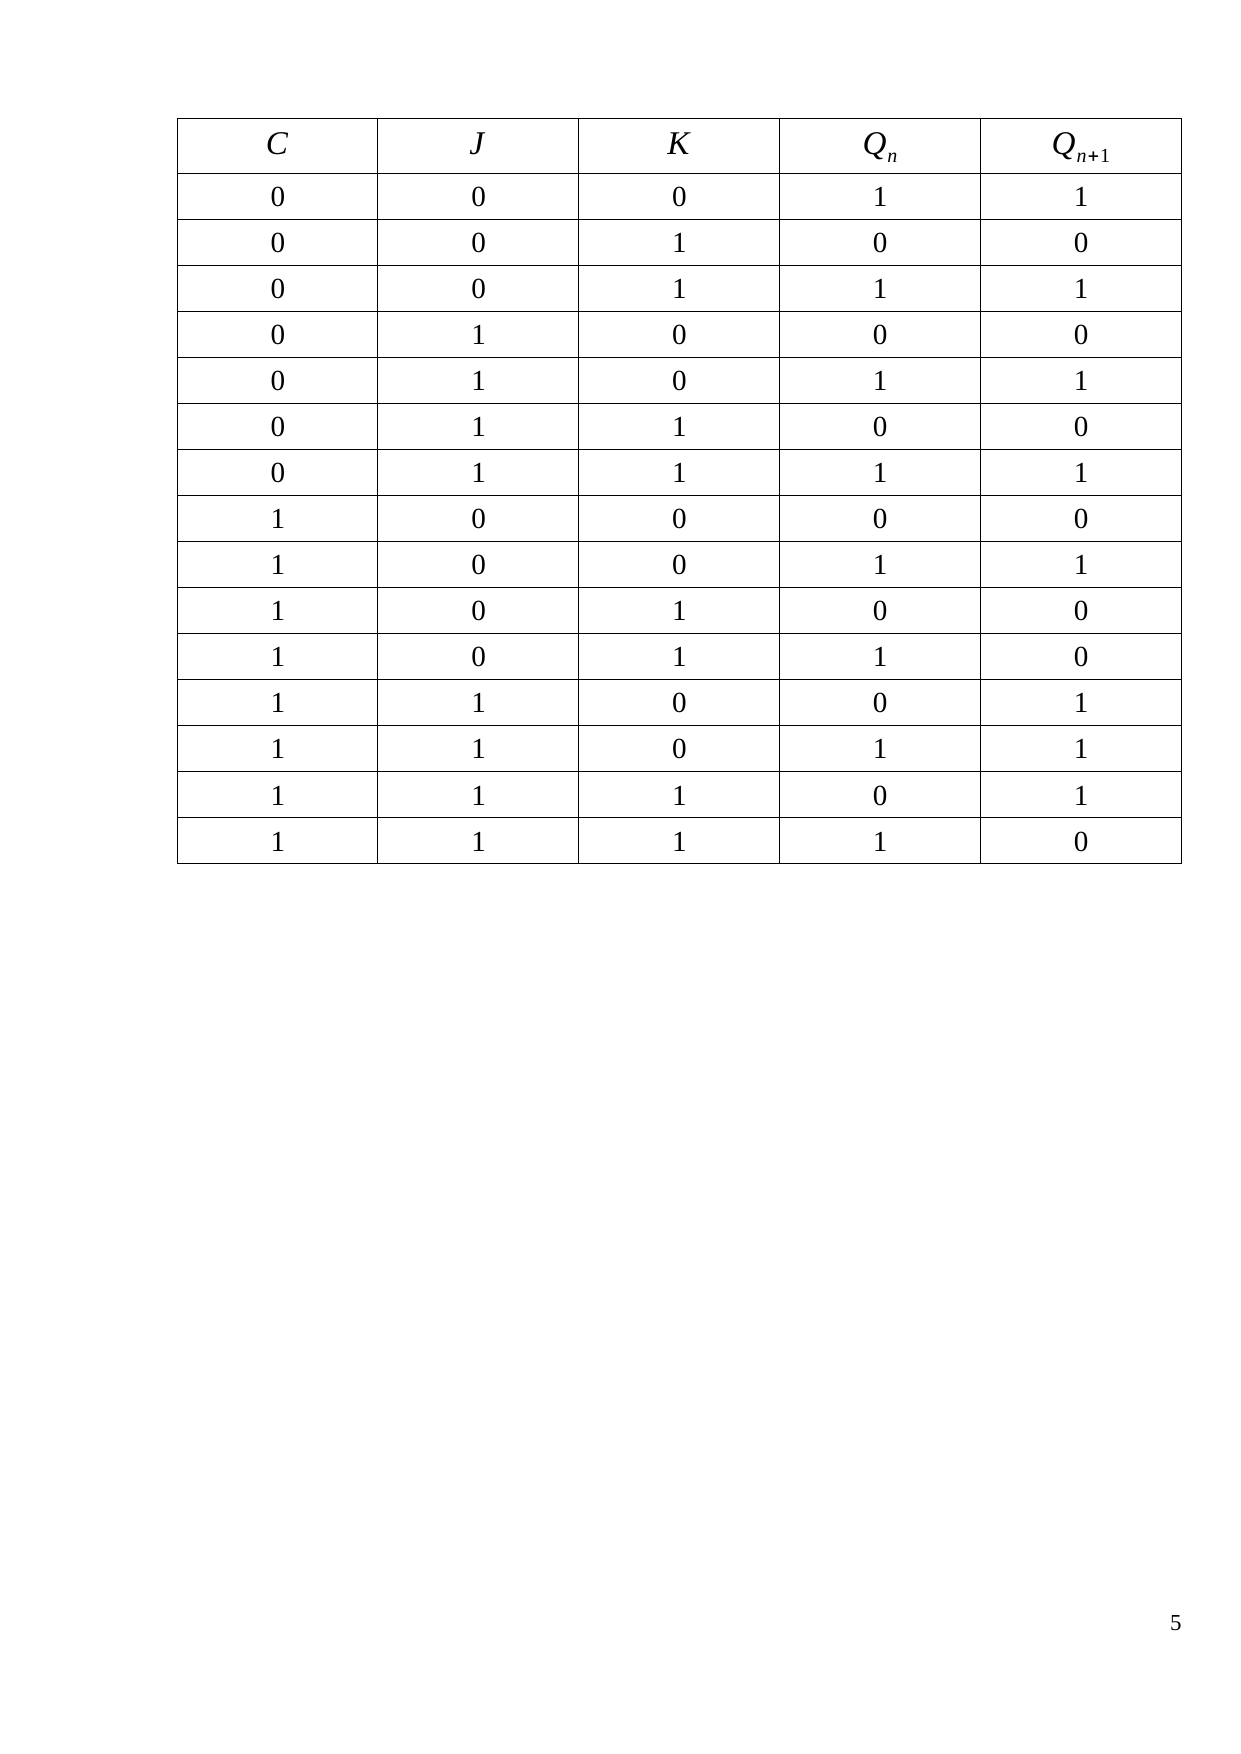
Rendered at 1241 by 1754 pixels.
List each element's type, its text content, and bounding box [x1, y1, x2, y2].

table_cell 0 [378, 266, 578, 311]
table_header [178, 119, 377, 172]
table_cell 1 [178, 588, 377, 633]
table_cell 1 [378, 358, 578, 403]
table_cell 1 [378, 404, 578, 449]
table_cell 0 [981, 588, 1181, 633]
table_header [780, 119, 980, 172]
table_cell 1 [178, 726, 377, 771]
table_cell 0 [981, 634, 1181, 679]
table_cell 0 [780, 496, 980, 541]
table_cell 1 [780, 542, 980, 587]
table_cell 0 [579, 358, 779, 403]
table_header [579, 119, 779, 172]
table_cell 1 [981, 358, 1181, 403]
table_cell 0 [178, 220, 377, 264]
table_cell 0 [579, 496, 779, 541]
table_cell 0 [981, 818, 1181, 863]
table_cell 0 [178, 266, 377, 311]
table_cell 0 [780, 680, 980, 725]
table_cell 0 [178, 404, 377, 449]
table_cell 0 [178, 312, 377, 357]
table_cell 1 [780, 174, 980, 218]
table_cell 1 [579, 818, 779, 863]
table_cell 0 [981, 312, 1181, 357]
table_cell 0 [981, 220, 1181, 264]
table_cell 1 [378, 312, 578, 357]
table_cell 1 [981, 680, 1181, 725]
table_cell 0 [378, 542, 578, 587]
table_cell 1 [981, 772, 1181, 817]
table_cell 0 [178, 450, 377, 495]
table_cell 0 [780, 404, 980, 449]
table_cell 0 [780, 312, 980, 357]
table_cell 1 [178, 772, 377, 817]
table_cell 0 [579, 726, 779, 771]
table_cell 1 [579, 588, 779, 633]
table_cell 1 [981, 450, 1181, 495]
table_cell 1 [780, 818, 980, 863]
table_cell 1 [981, 542, 1181, 587]
table_cell 0 [178, 174, 377, 218]
table_cell 1 [579, 772, 779, 817]
table_cell 1 [780, 726, 980, 771]
table_cell 1 [378, 772, 578, 817]
table_header [378, 119, 578, 172]
table_cell 0 [981, 404, 1181, 449]
table_cell 1 [579, 450, 779, 495]
table_cell 1 [178, 634, 377, 679]
table_cell 0 [579, 312, 779, 357]
table_cell 1 [981, 174, 1181, 218]
table_cell 1 [780, 450, 980, 495]
table_cell 1 [579, 220, 779, 264]
table_cell 0 [378, 588, 578, 633]
table_cell 1 [579, 266, 779, 311]
table_cell 0 [579, 174, 779, 218]
table_cell 1 [178, 818, 377, 863]
table_cell 1 [378, 680, 578, 725]
table_cell 0 [579, 680, 779, 725]
table_cell 0 [378, 634, 578, 679]
table_cell 1 [178, 542, 377, 587]
table_header [981, 119, 1181, 172]
table_cell 1 [579, 404, 779, 449]
table_cell 1 [780, 358, 980, 403]
table_cell 0 [780, 772, 980, 817]
table_cell 0 [579, 542, 779, 587]
table_cell 1 [981, 726, 1181, 771]
table_cell 1 [780, 634, 980, 679]
table_cell 1 [178, 680, 377, 725]
table_cell 1 [378, 818, 578, 863]
table_cell 0 [378, 220, 578, 264]
table_cell 1 [981, 266, 1181, 311]
table_cell 1 [579, 634, 779, 679]
table_cell 0 [378, 496, 578, 541]
table_cell 0 [178, 358, 377, 403]
table_cell 0 [378, 174, 578, 218]
table_cell 1 [378, 726, 578, 771]
table_cell 1 [378, 450, 578, 495]
table_cell 0 [780, 220, 980, 264]
table_cell 1 [780, 266, 980, 311]
table_cell 0 [981, 496, 1181, 541]
table_cell 1 [178, 496, 377, 541]
table_cell 0 [780, 588, 980, 633]
